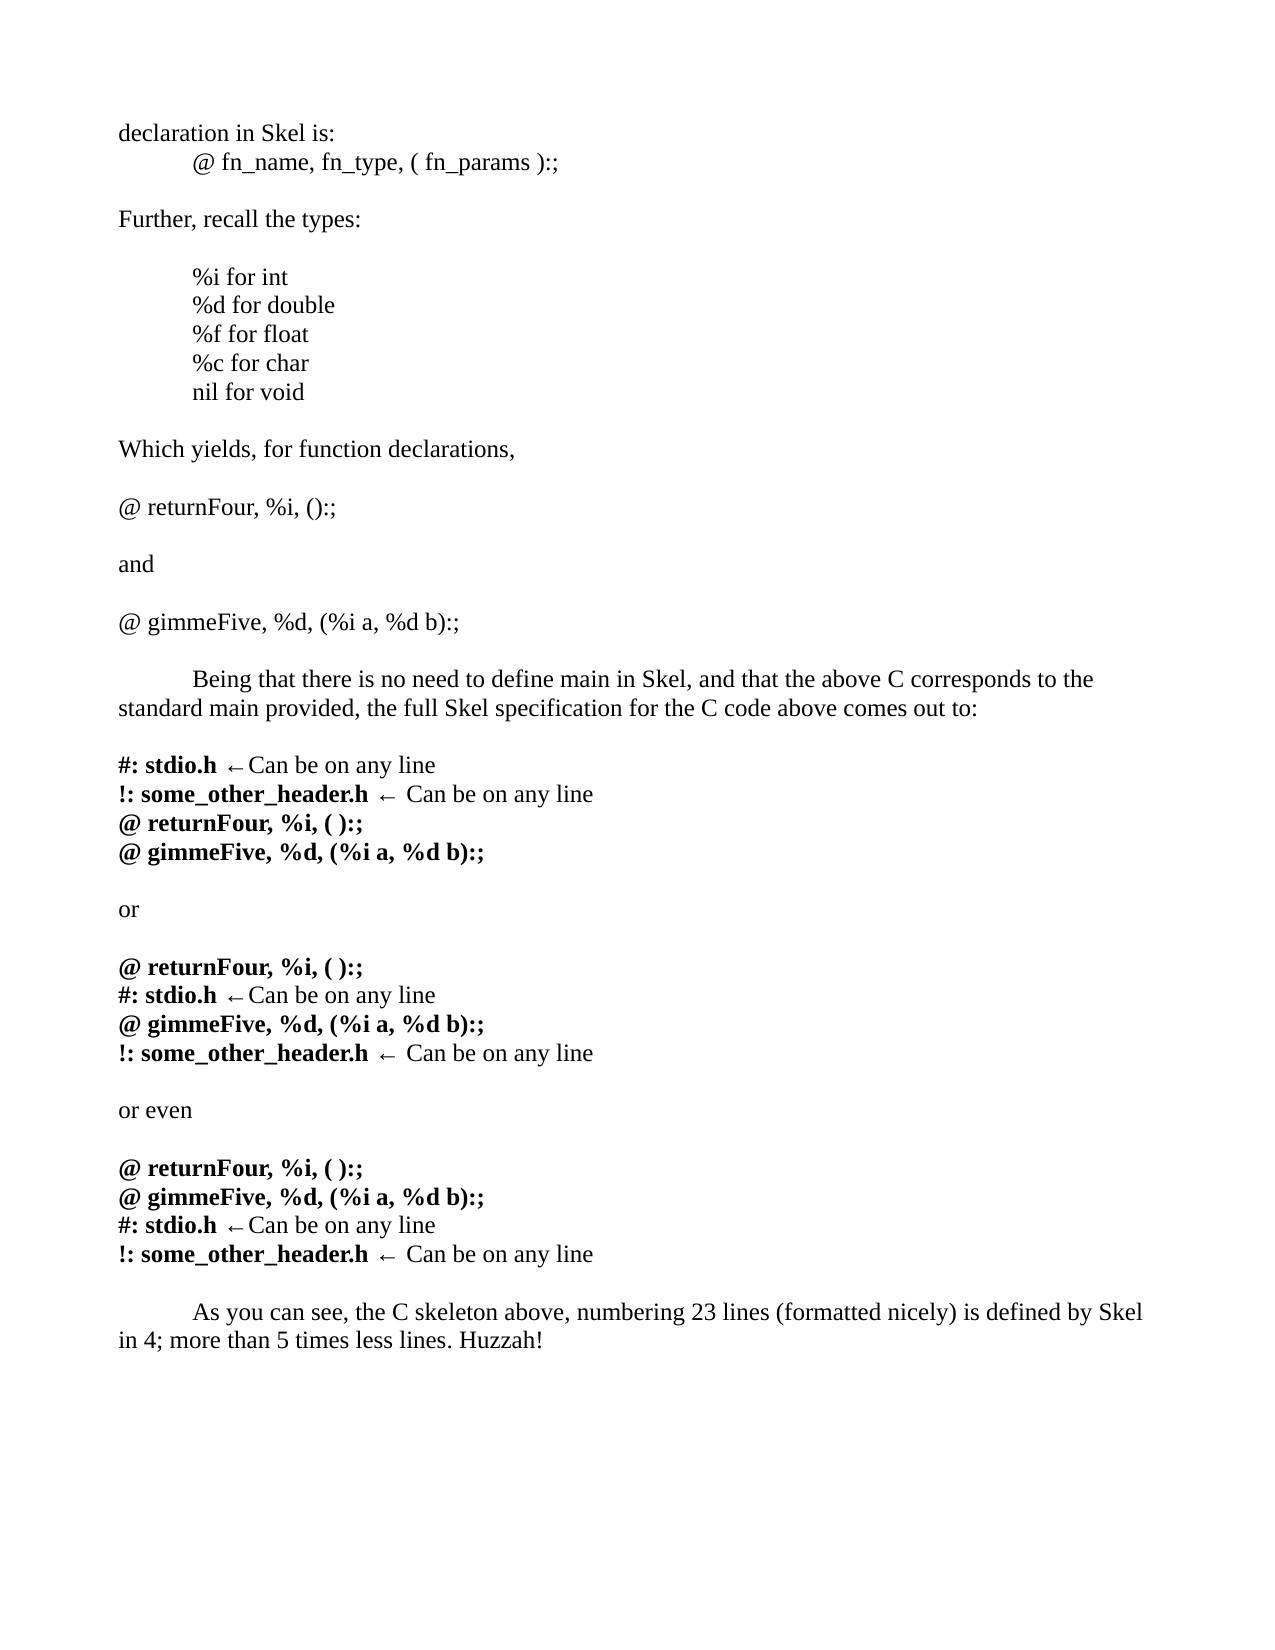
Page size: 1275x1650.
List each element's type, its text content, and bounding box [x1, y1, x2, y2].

text @ returnFour, %i, ( ):; [118, 808, 1157, 837]
text !: some_other_header.h ← Can be on any line [118, 1239, 1157, 1268]
text @ fn_name, fn_type, ( fn_params ):; [118, 147, 1157, 176]
text %d for double [118, 291, 1157, 319]
text @ gimmeFive, %d, (%i a, %d b):; [118, 1009, 1157, 1038]
text declaration in Skel is: [118, 118, 1157, 147]
text %i for int [118, 262, 1157, 291]
text %c for char [118, 348, 1157, 377]
text %f for float [118, 319, 1157, 348]
text #: stdio.h ←Can be on any line [118, 1211, 1157, 1239]
text #: stdio.h ←Can be on any line [118, 751, 1157, 779]
text @ returnFour, %i, ( ):; [118, 1153, 1157, 1182]
text @ gimmeFive, %d, (%i a, %d b):; [118, 837, 1157, 866]
text #: stdio.h ←Can be on any line [118, 981, 1157, 1009]
text Which yields, for function declarations, [118, 434, 1157, 463]
text @ gimmeFive, %d, (%i a, %d b):; [118, 607, 1157, 636]
text or [118, 894, 1157, 923]
text @ returnFour, %i, ():; [118, 492, 1157, 521]
text Being that there is no need to define main in Skel, and that the above C corresponds to the standard main provided, the full Skel specification for the C code above comes out to: [118, 664, 1157, 722]
text nil for void [118, 377, 1157, 406]
text @ gimmeFive, %d, (%i a, %d b):; [118, 1182, 1157, 1211]
text !: some_other_header.h ← Can be on any line [118, 1038, 1157, 1067]
text or even [118, 1096, 1157, 1124]
text @ returnFour, %i, ( ):; [118, 952, 1157, 981]
text Further, recall the types: [118, 204, 1157, 233]
text and [118, 549, 1157, 578]
text As you can see, the C skeleton above, numbering 23 lines (formatted nicely) is defined by Skel in 4; more than 5 times less lines. Huzzah! [118, 1297, 1157, 1354]
text !: some_other_header.h ← Can be on any line [118, 779, 1157, 808]
